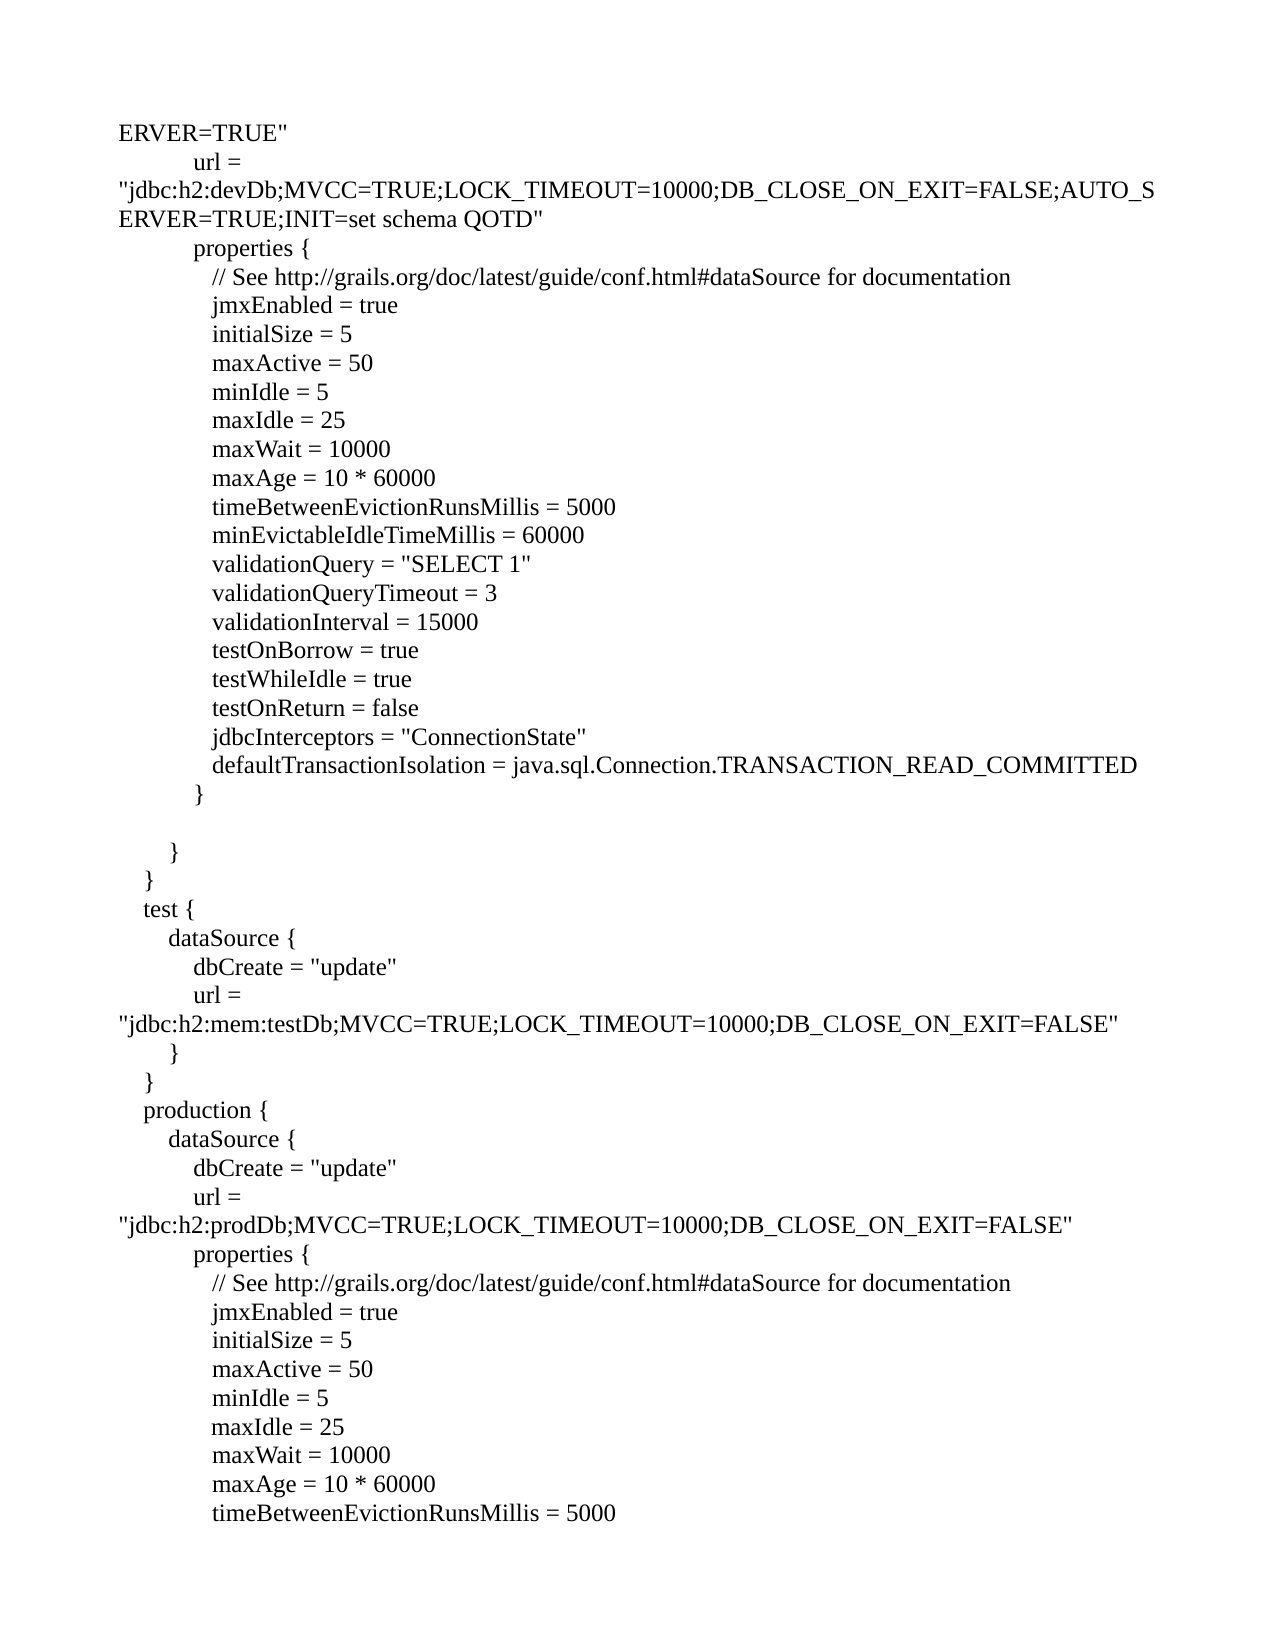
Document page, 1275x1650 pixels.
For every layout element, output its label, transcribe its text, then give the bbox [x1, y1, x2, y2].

text maxAge = 10 * 60000 [118, 463, 1157, 492]
text maxAge = 10 * 60000 [118, 1469, 1157, 1498]
text test { [118, 894, 1157, 923]
text maxWait = 10000 [118, 1441, 1157, 1469]
text jmxEnabled = true [118, 1297, 1157, 1326]
text minIdle = 5 [118, 1383, 1157, 1412]
text } [118, 837, 1157, 866]
text maxIdle = 25 [118, 406, 1157, 434]
text validationInterval = 15000 [118, 607, 1157, 636]
text // See http://grails.org/doc/latest/guide/conf.html#dataSource for documentation [118, 1268, 1157, 1297]
text properties { [118, 233, 1157, 262]
text dbCreate = "update" [118, 952, 1157, 981]
text properties { [118, 1239, 1157, 1268]
text } [118, 1067, 1157, 1096]
text dataSource { [118, 923, 1157, 952]
text dbCreate = "update" [118, 1153, 1157, 1182]
text minIdle = 5 [118, 377, 1157, 406]
text testWhileIdle = true [118, 664, 1157, 693]
text timeBetweenEvictionRunsMillis = 5000 [118, 492, 1157, 521]
text initialSize = 5 [118, 1326, 1157, 1354]
text maxActive = 50 [118, 1354, 1157, 1383]
text } [118, 779, 1157, 808]
text timeBetweenEvictionRunsMillis = 5000 [118, 1498, 1157, 1527]
text jdbcInterceptors = "ConnectionState" [118, 722, 1157, 751]
text maxActive = 50 [118, 348, 1157, 377]
text } [118, 866, 1157, 894]
text url = "jdbc:h2:devDb;MVCC=TRUE;LOCK_TIMEOUT=10000;DB_CLOSE_ON_EXIT=FALSE;AUTO_SERVER=TRUE;INIT=set schema QOTD" [118, 147, 1157, 233]
text } [118, 1038, 1157, 1067]
text testOnReturn = false [118, 693, 1157, 722]
text maxIdle = 25 [118, 1412, 1157, 1441]
text minEvictableIdleTimeMillis = 60000 [118, 521, 1157, 549]
text dataSource { [118, 1124, 1157, 1153]
text testOnBorrow = true [118, 636, 1157, 664]
text defaultTransactionIsolation = java.sql.Connection.TRANSACTION_READ_COMMITTED [118, 751, 1157, 779]
text validationQuery = "SELECT 1" [118, 549, 1157, 578]
text // See http://grails.org/doc/latest/guide/conf.html#dataSource for documentation [118, 262, 1157, 291]
text url = "jdbc:h2:prodDb;MVCC=TRUE;LOCK_TIMEOUT=10000;DB_CLOSE_ON_EXIT=FALSE" [118, 1182, 1157, 1239]
text initialSize = 5 [118, 319, 1157, 348]
text jmxEnabled = true [118, 291, 1157, 319]
text maxWait = 10000 [118, 434, 1157, 463]
text validationQueryTimeout = 3 [118, 578, 1157, 607]
text url = "jdbc:h2:mem:testDb;MVCC=TRUE;LOCK_TIMEOUT=10000;DB_CLOSE_ON_EXIT=FALSE" [118, 981, 1157, 1038]
text production { [118, 1096, 1157, 1124]
text ERVER=TRUE" [118, 118, 1157, 147]
